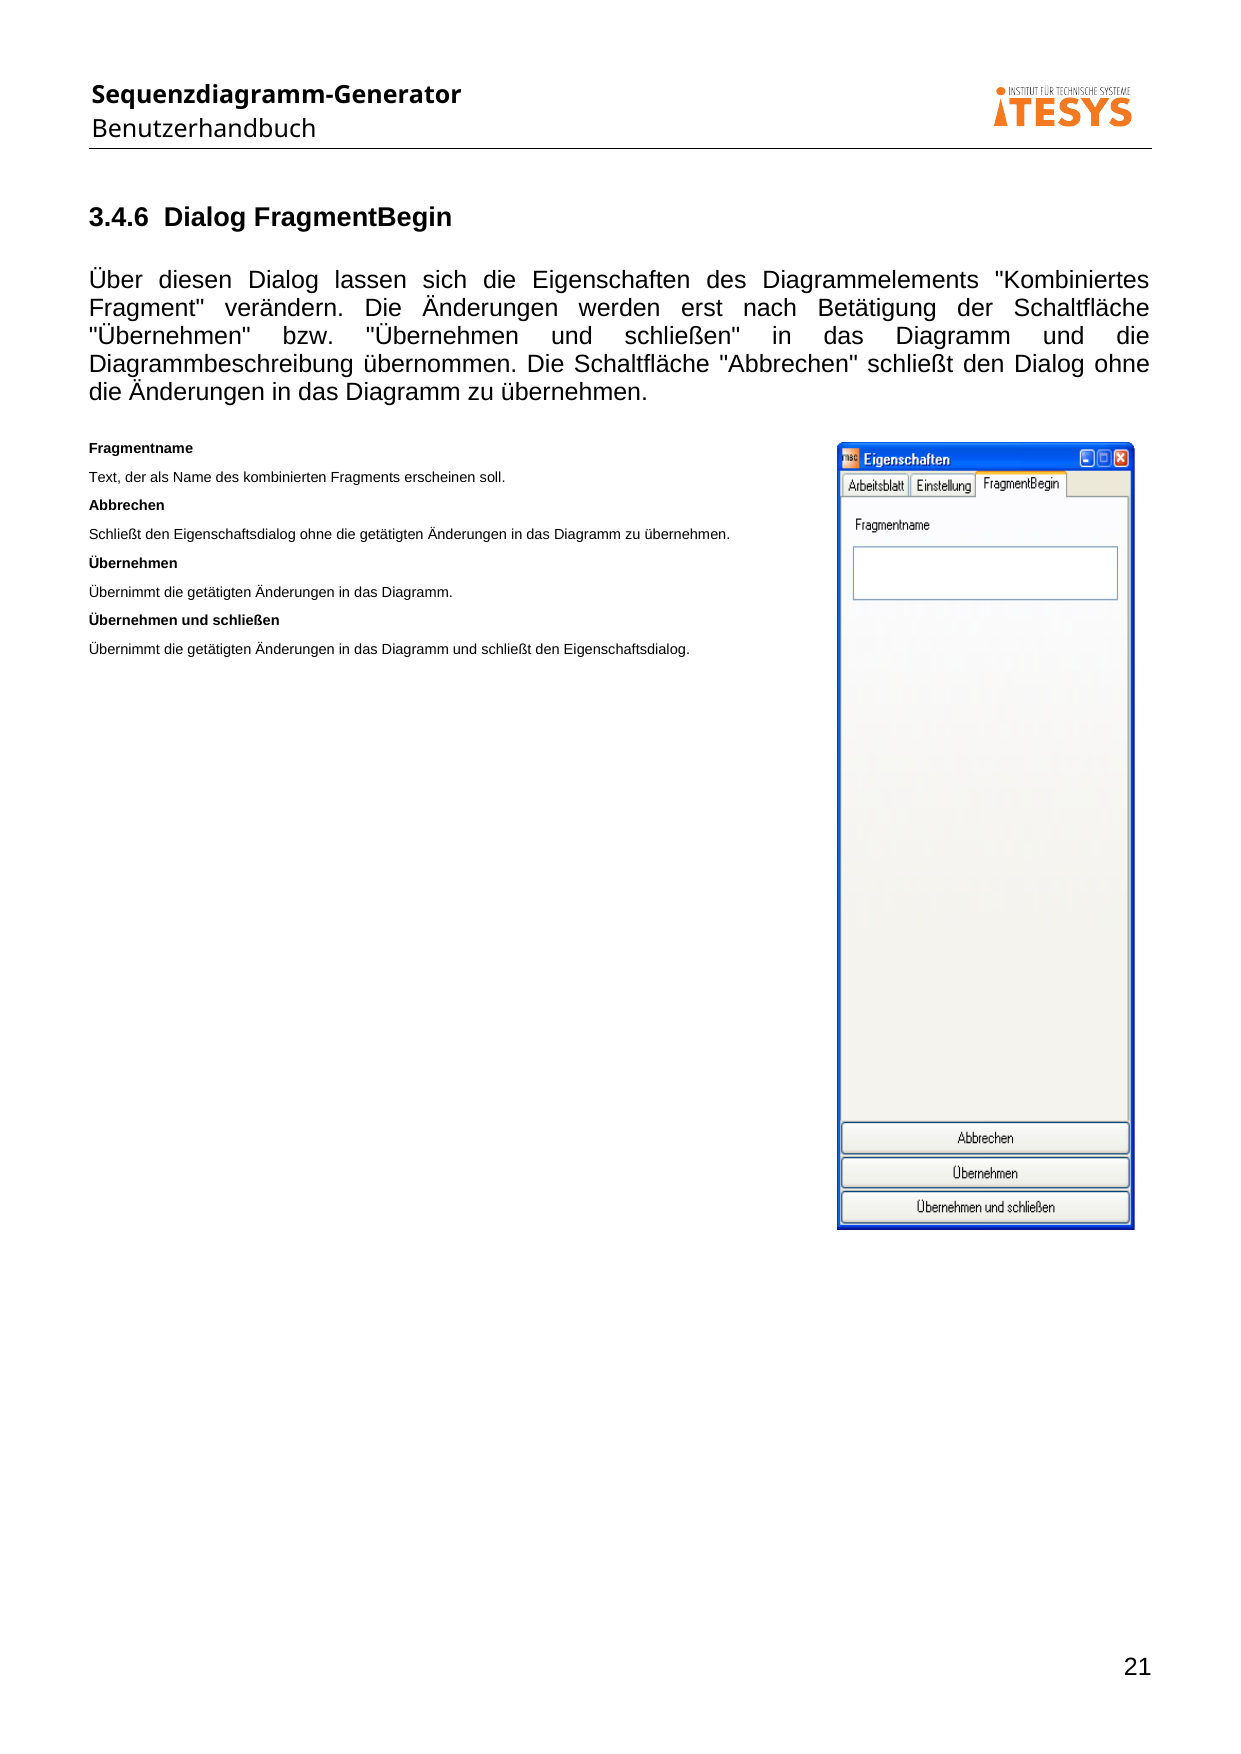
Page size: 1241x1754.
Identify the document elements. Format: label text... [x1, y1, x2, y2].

table_cell Abbrechen [89, 491, 812, 520]
table_cell Schließt den Eigenschaftsdialog ohne die getätigten Änderungen in das Diagramm zu übernehmen. [89, 520, 812, 549]
table_header Fragmentname [89, 434, 812, 462]
text Über diesen Dialog lassen sich die Eigenschaften des Diagrammelements "Kombiniertes Fragment" verändern. Die Änderungen werden erst nach Betätigung der Schaltfläche "Übernehmen" bzw. "Übernehmen und schließen" in das Diagramm und die Diagrammbeschreibung übernommen. Die Schaltfläche "Abbrechen" schließt den Dialog ohne die Änderungen in das Diagramm zu übernehmen. [88, 266, 1152, 406]
table_cell Übernimmt die getätigten Änderungen in das Diagramm. [89, 578, 812, 606]
table_header [812, 434, 1151, 1239]
table_cell Text, der als Name des kombinierten Fragments erscheinen soll. [89, 463, 812, 491]
table_header [89, 664, 812, 1239]
table_cell Übernimmt die getätigten Änderungen in das Diagramm und schließt den Eigenschaftsdialog. [89, 635, 812, 664]
subtitle Dialog FragmentBegin [88, 202, 1152, 232]
picture [837, 442, 1135, 1230]
table_cell Übernehmen [89, 549, 812, 577]
picture [993, 85, 1133, 127]
table_cell Übernehmen und schließen [89, 606, 812, 635]
